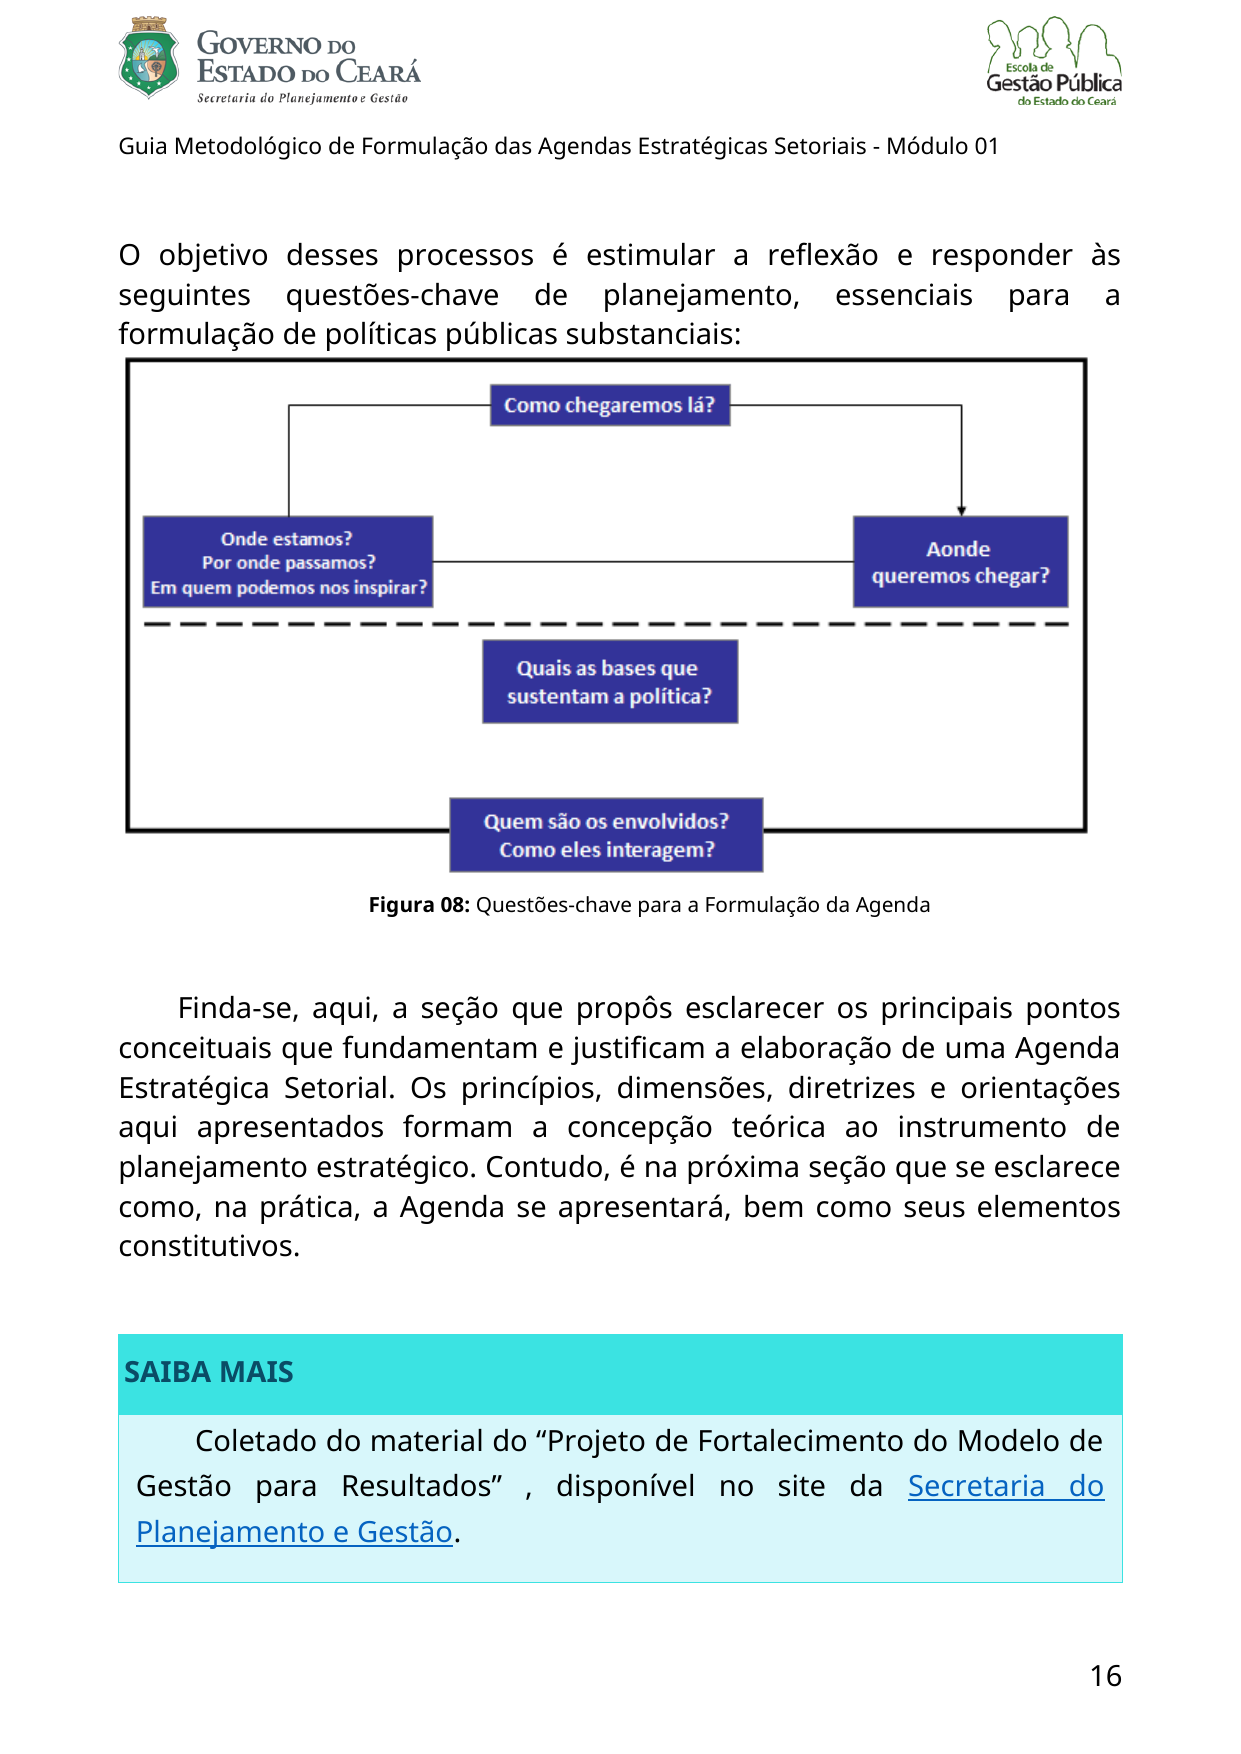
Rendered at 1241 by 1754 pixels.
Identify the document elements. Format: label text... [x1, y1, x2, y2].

text Figura 08: Questões-chave para a Formulação da Agenda [118, 368, 1122, 919]
table_cell Coletado do material do “Projeto de Fortalecimento do Modelo de Gestão para Resultados” , disponível no site da Secretaria do Planejamento e Gestão. [119, 1415, 1122, 1582]
text O objetivo desses processos é estimular a reflexão e responder às seguintes questões-chave de planejamento, essenciais para a formulação de políticas públicas substanciais: [118, 194, 1122, 353]
text Finda-se, aqui, a seção que propôs esclarecer os principais pontos conceituais que fundamentam e justificam a elaboração de uma Agenda Estratégica Setorial. Os princípios, dimensões, diretrizes e orientações aqui apresentados formam a concepção teórica ao instrumento de planejamento estratégico. Contudo, é na próxima seção que se esclarece como, na prática, a Agenda se apresentará, bem como seus elementos constitutivos. [118, 987, 1122, 1265]
picture [121, 353, 1091, 876]
table_header SAIBA MAIS [119, 1335, 1122, 1414]
picture [118, 16, 1122, 105]
